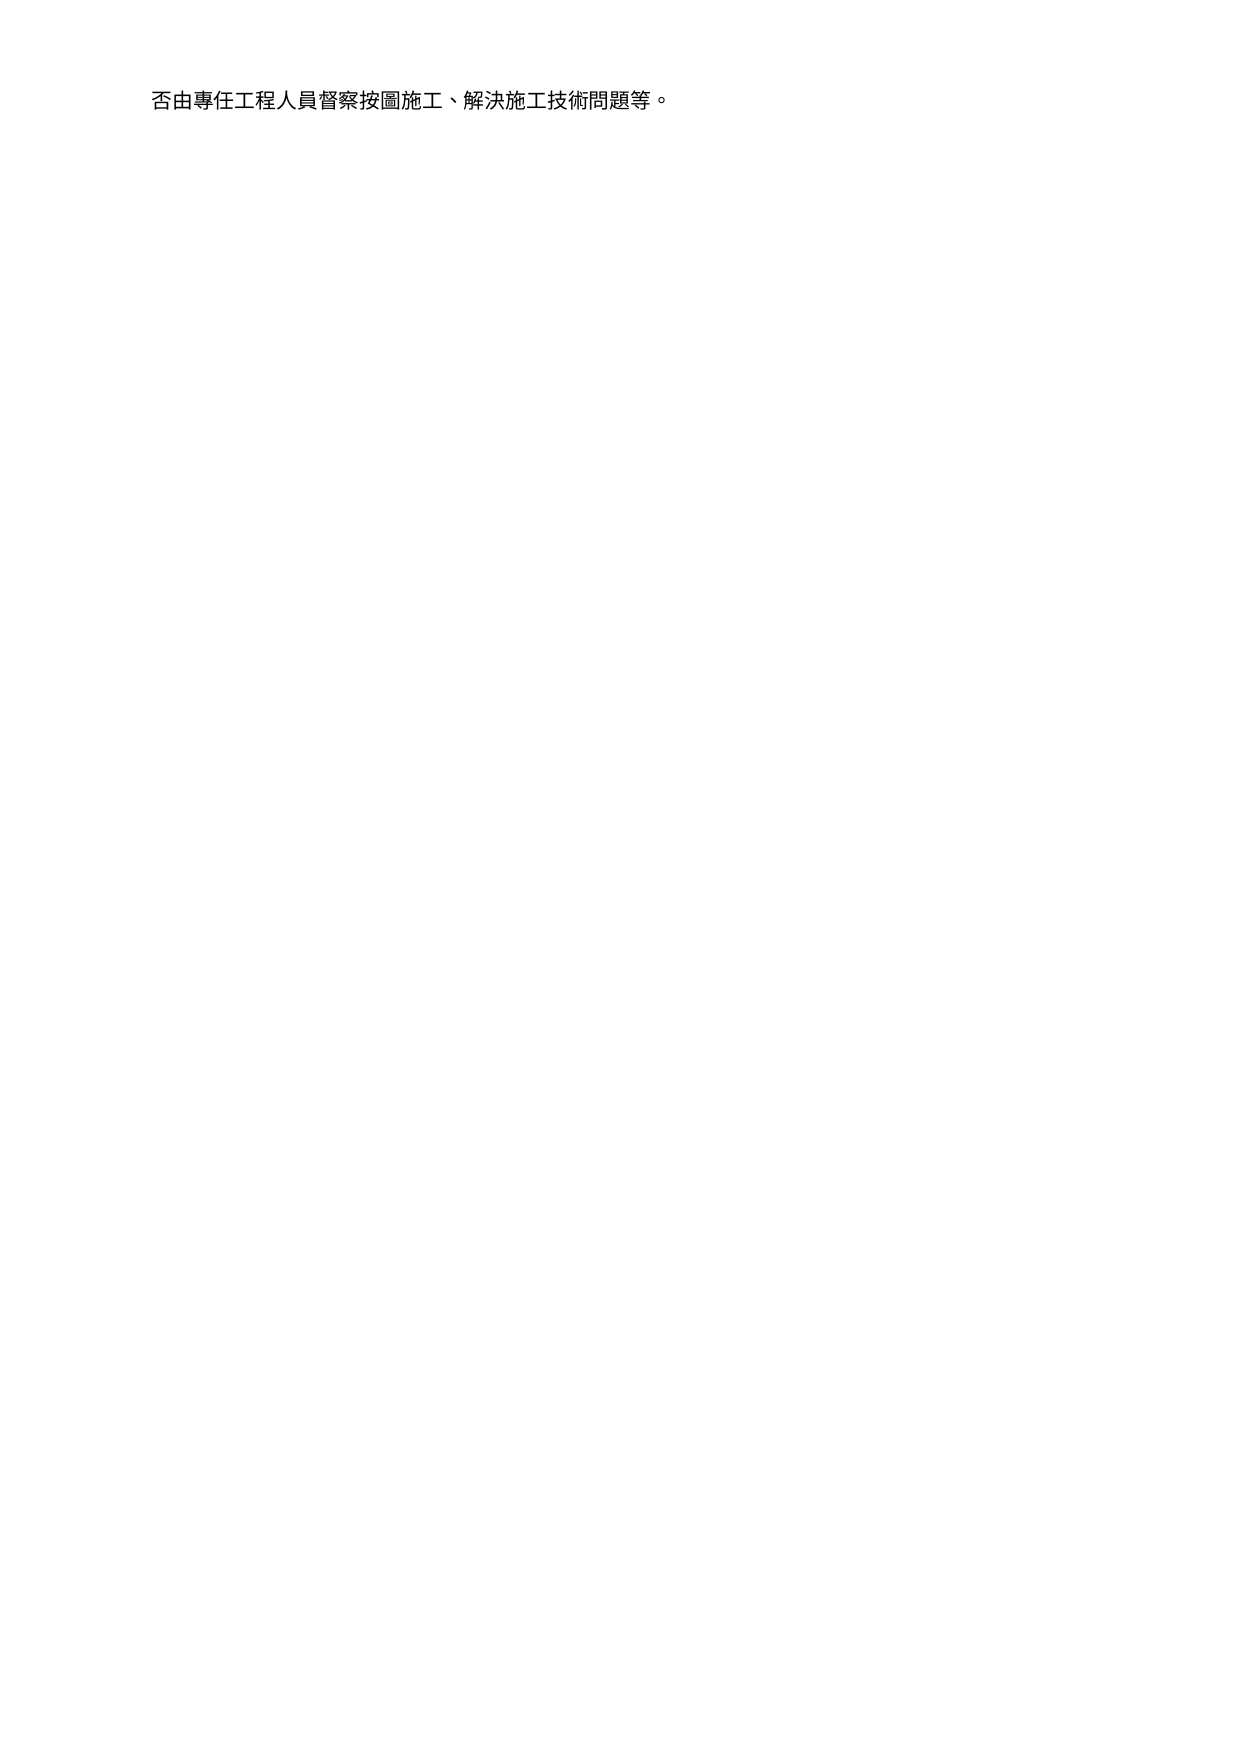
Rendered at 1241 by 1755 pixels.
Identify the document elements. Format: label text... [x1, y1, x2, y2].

text 否由專任工程人員督察按圖施工、解決施工技術問題等。 [139, 89, 1163, 114]
